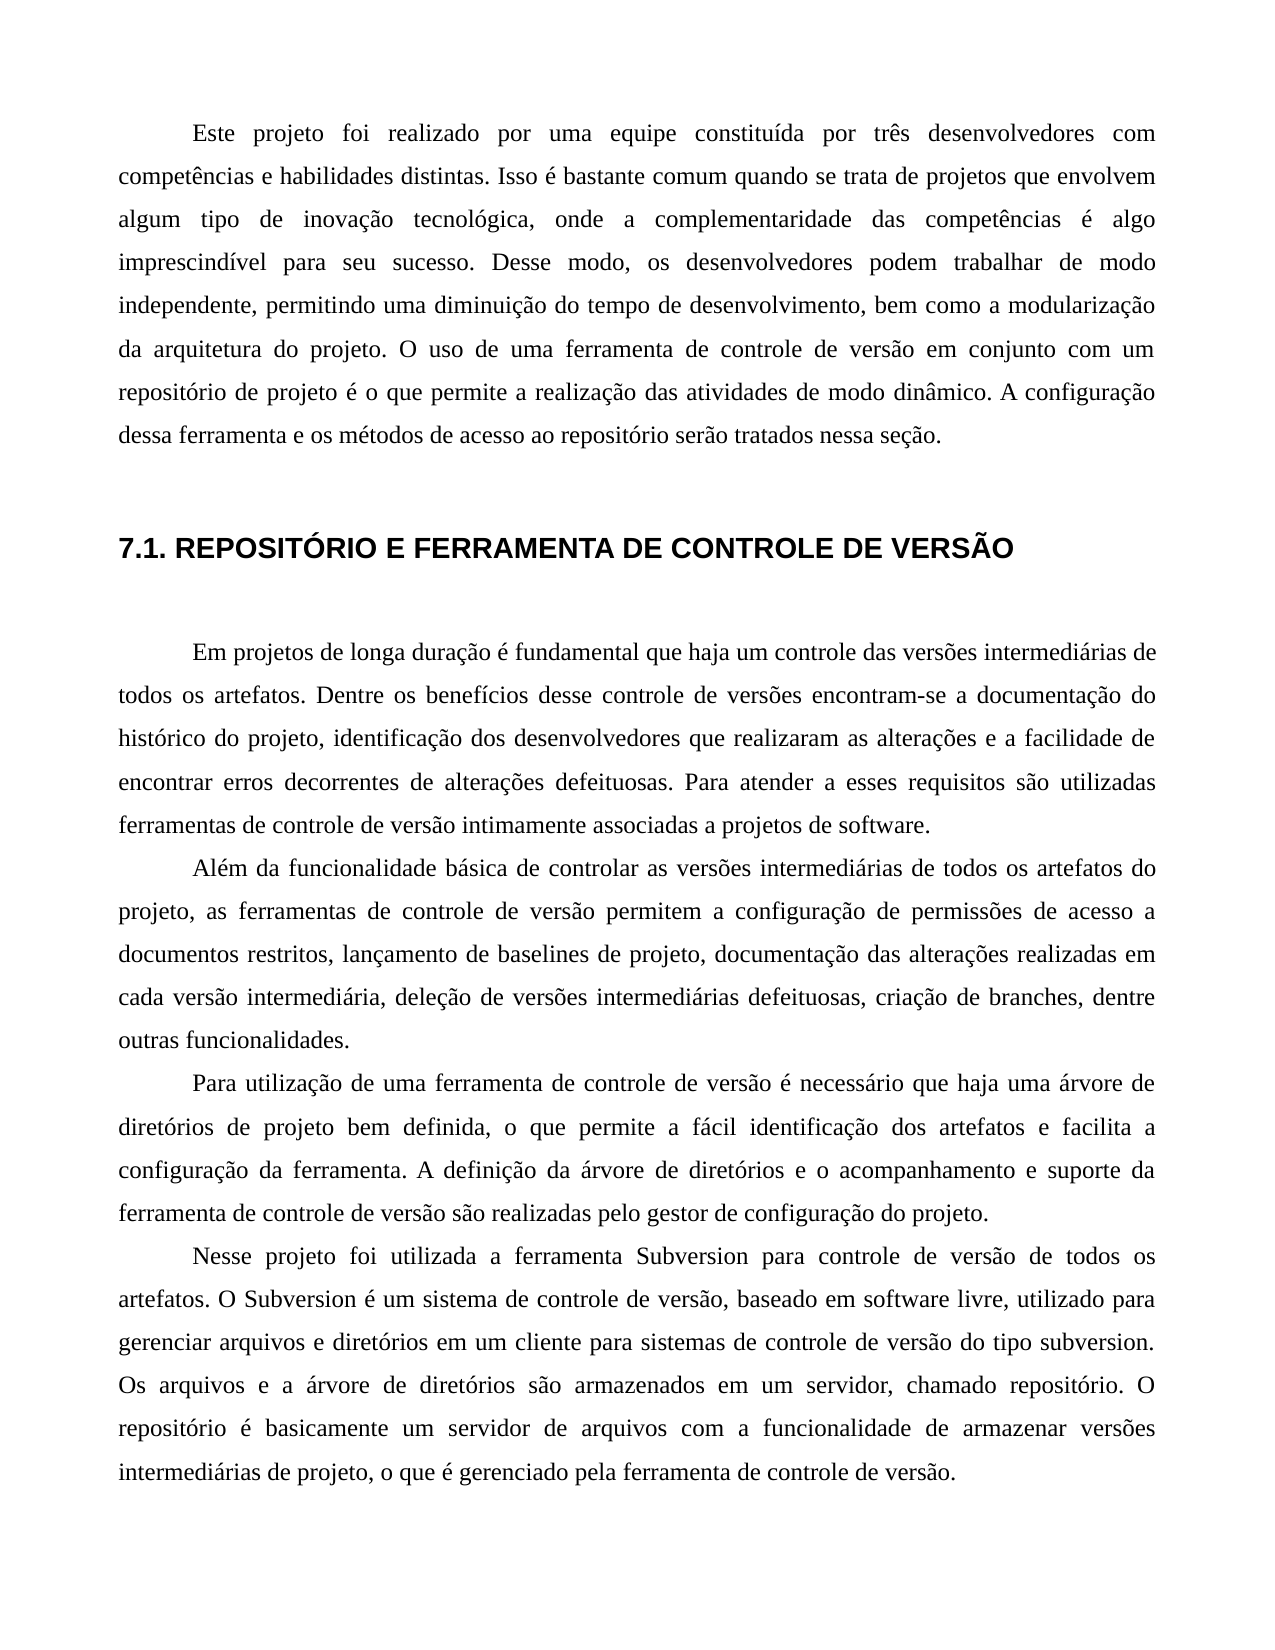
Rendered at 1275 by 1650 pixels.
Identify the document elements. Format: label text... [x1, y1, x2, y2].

text Em projetos de longa duração é fundamental que haja um controle das versões intermediárias de todos os artefatos. Dentre os benefícios desse controle de versões encontram-se a documentação do histórico do projeto, identificação dos desenvolvedores que realizaram as alterações e a facilidade de encontrar erros decorrentes de alterações defeituosas. Para atender a esses requisitos são utilizadas ferramentas de controle de versão intimamente associadas a projetos de software. [118, 637, 1157, 838]
text Este projeto foi realizado por uma equipe constituída por três desenvolvedores com competências e habilidades distintas. Isso é bastante comum quando se trata de projetos que envolvem algum tipo de inovação tecnológica, onde a complementaridade das competências é algo imprescindível para seu sucesso. Desse modo, os desenvolvedores podem trabalhar de modo independente, permitindo uma diminuição do tempo de desenvolvimento, bem como a modularização da arquitetura do projeto. O uso de uma ferramenta de controle de versão em conjunto com um repositório de projeto é o que permite a realização das atividades de modo dinâmico. A configuração dessa ferramenta e os métodos de acesso ao repositório serão tratados nessa seção. [118, 118, 1157, 449]
text Nesse projeto foi utilizada a ferramenta Subversion para controle de versão de todos os artefatos. O Subversion é um sistema de controle de versão, baseado em software livre, utilizado para gerenciar arquivos e diretórios em um cliente para sistemas de controle de versão do tipo subversion. Os arquivos e a árvore de diretórios são armazenados em um servidor, chamado repositório. O repositório é basicamente um servidor de arquivos com a funcionalidade de armazenar versões intermediárias de projeto, o que é gerenciado pela ferramenta de controle de versão. [118, 1241, 1157, 1485]
text Além da funcionalidade básica de controlar as versões intermediárias de todos os artefatos do projeto, as ferramentas de controle de versão permitem a configuração de permissões de acesso a documentos restritos, lançamento de baselines de projeto, documentação das alterações realizadas em cada versão intermediária, deleção de versões intermediárias defeituosas, criação de branches, dentre outras funcionalidades. [118, 853, 1157, 1054]
text Para utilização de uma ferramenta de controle de versão é necessário que haja uma árvore de diretórios de projeto bem definida, o que permite a fácil identificação dos artefatos e facilita a configuração da ferramenta. A definição da árvore de diretórios e o acompanhamento e suporte da ferramenta de controle de versão são realizadas pelo gestor de configuração do projeto. [118, 1068, 1157, 1227]
subtitle 7.1. REPOSITÓRIO E FERRAMENTA DE CONTROLE DE VERSÃO [118, 531, 1157, 565]
